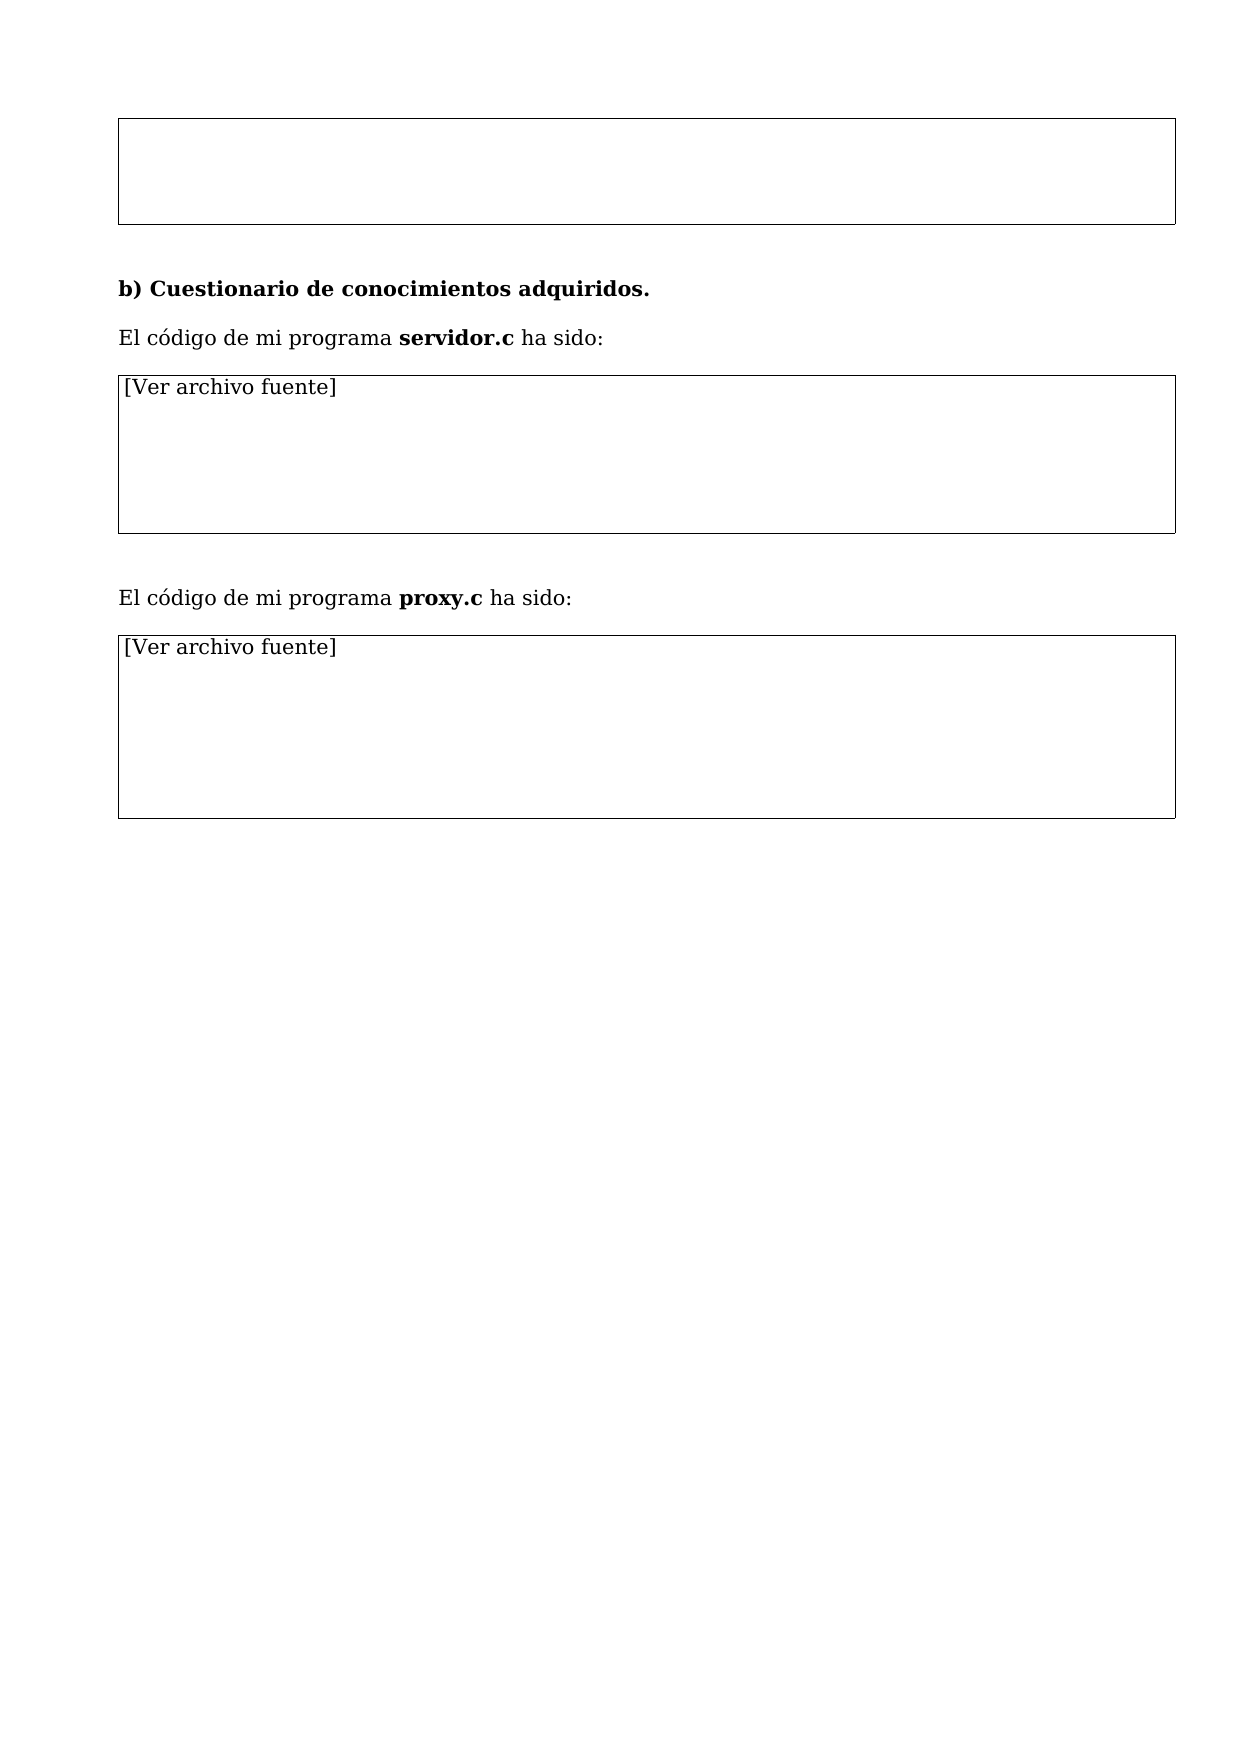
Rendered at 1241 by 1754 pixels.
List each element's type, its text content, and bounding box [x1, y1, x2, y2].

text El código de mi programa servidor.c ha sido: [118, 326, 1122, 351]
text b) Cuestionario de conocimientos adquiridos. [118, 277, 1122, 302]
text El código de mi programa proxy.c ha sido: [118, 586, 1122, 610]
table_header [119, 119, 1175, 224]
table_header [Ver archivo fuente] [119, 636, 1175, 818]
table_header [Ver archivo fuente] [119, 376, 1175, 533]
